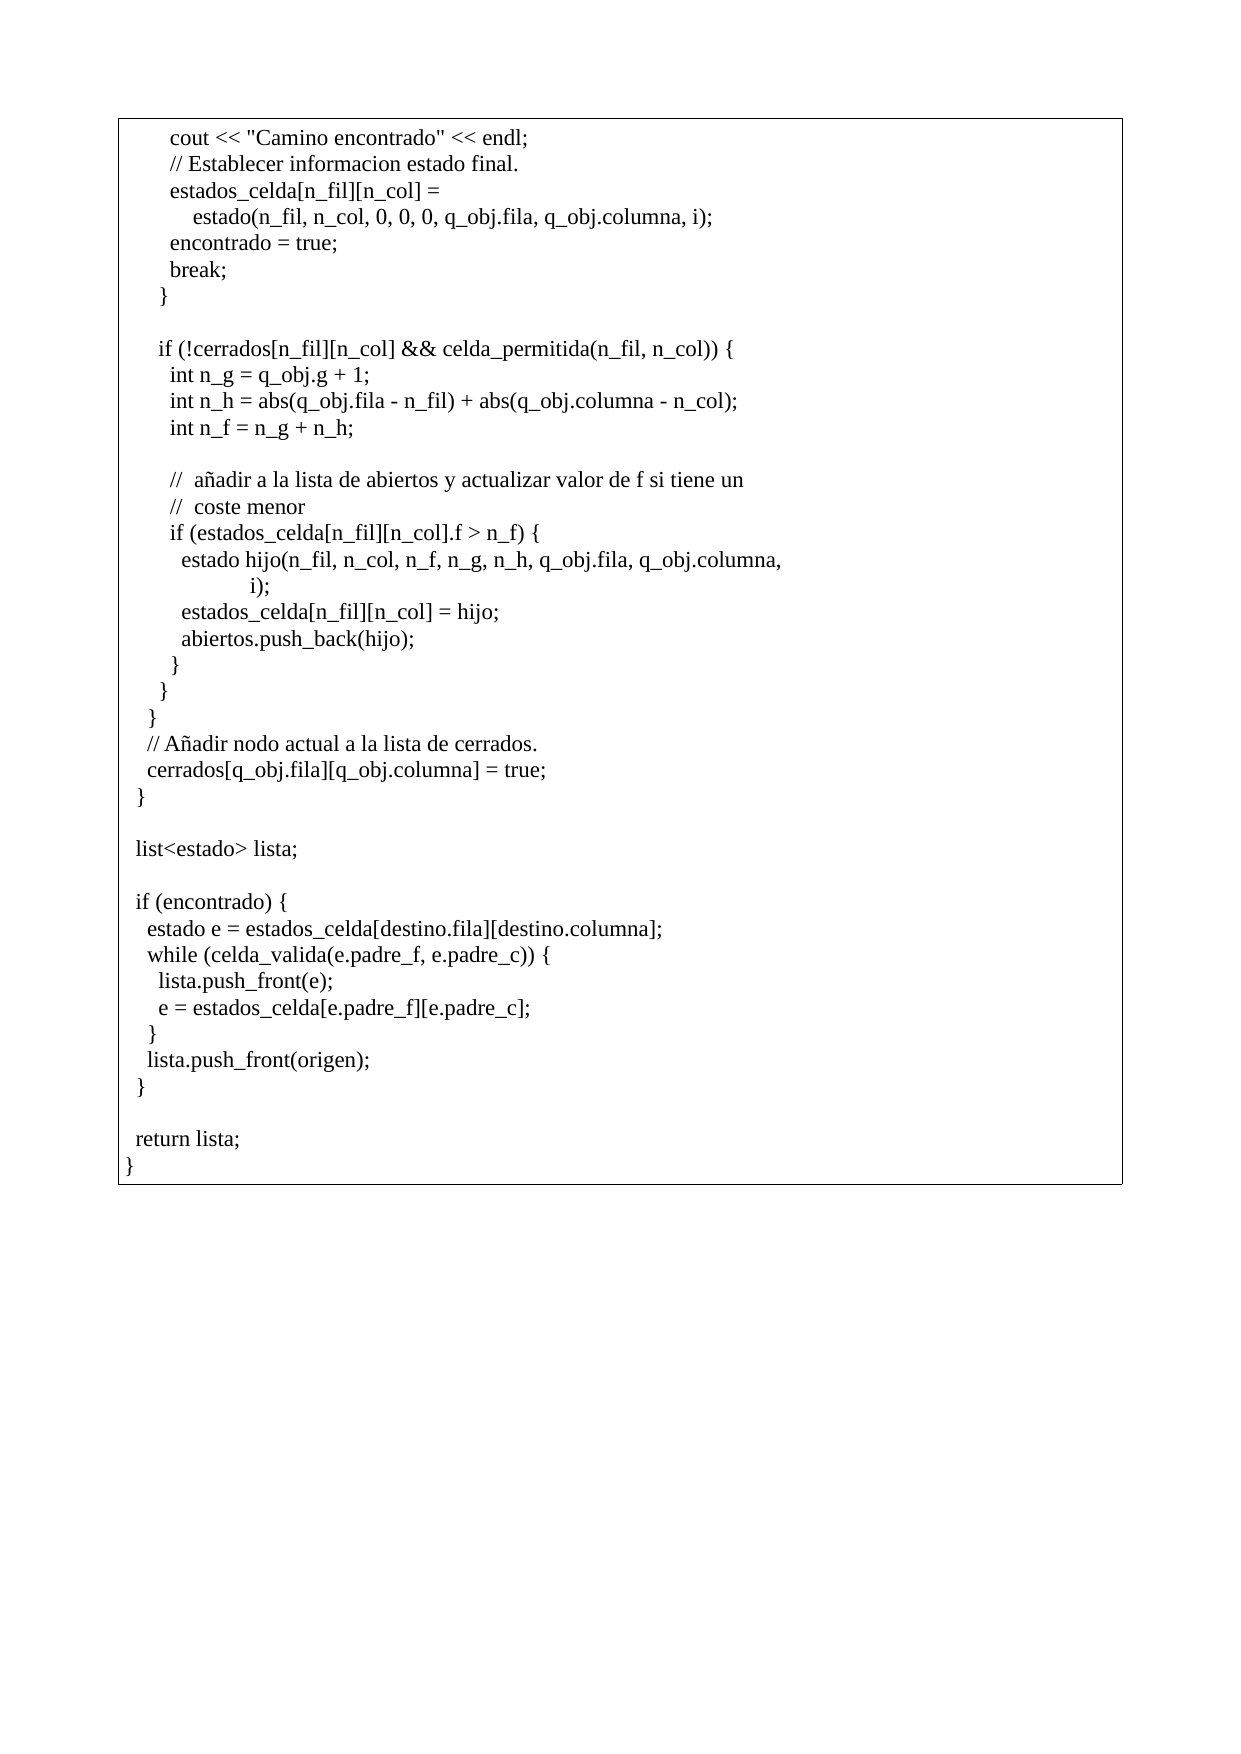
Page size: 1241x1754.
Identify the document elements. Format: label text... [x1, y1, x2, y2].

table_header cout << "Camino encontrado" << endl; // Establecer informacion estado final. estados_celda[n_fil][n_col] = estado(n_fil, n_col, 0, 0, 0, q_obj.fila, q_obj.columna, i); encontrado = true; break; } if (!cerrados[n_fil][n_col] && celda_permitida(n_fil, n_col)) { int n_g = q_obj.g + 1; int n_h = abs(q_obj.fila - n_fil) + abs(q_obj.columna - n_col); int n_f = n_g + n_h; // añadir a la lista de abiertos y actualizar valor de f si tiene un // coste menor if (estados_celda[n_fil][n_col].f > n_f) { estado hijo(n_fil, n_col, n_f, n_g, n_h, q_obj.fila, q_obj.columna, i); estados_celda[n_fil][n_col] = hijo; abiertos.push_back(hijo); } } } // Añadir nodo actual a la lista de cerrados. cerrados[q_obj.fila][q_obj.columna] = true; } list<estado> lista; if (encontrado) { estado e = estados_celda[destino.fila][destino.columna]; while (celda_valida(e.padre_f, e.padre_c)) { lista.push_front(e); e = estados_celda[e.padre_f][e.padre_c]; } lista.push_front(origen); } return lista; } [119, 119, 1122, 1184]
